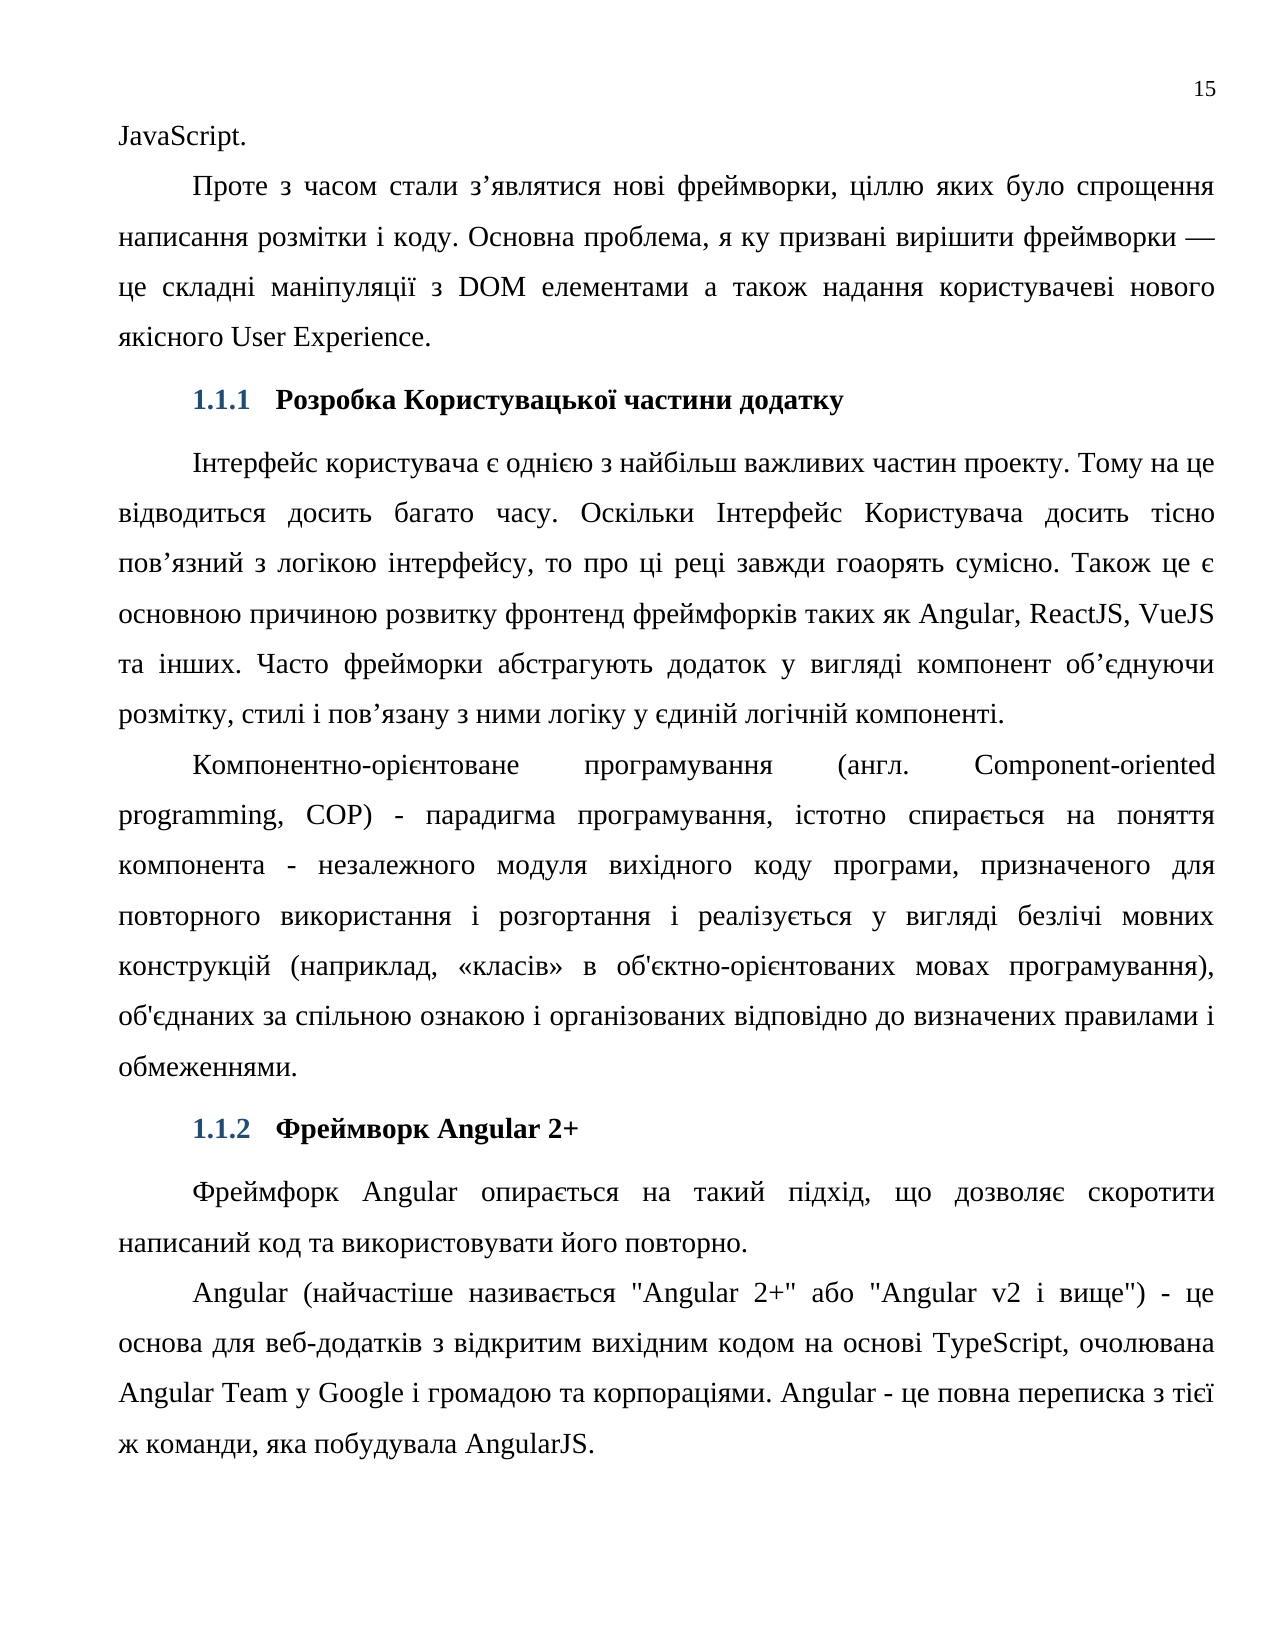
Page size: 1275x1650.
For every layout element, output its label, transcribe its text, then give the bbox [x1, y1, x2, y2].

text Інтерфейс користувача є однією з найбільш важливих частин проекту. Тому на це відводиться досить багато часу. Оскільки Інтерфейс Користувача досить тісно пов’язний з логікою інтерфейсу, то про ці реці завжди гоаорять сумісно. Також це є основною причиною розвитку фронтенд фреймфорків таких як Angular, ReactJS, VueJS та інших. Часто фрейморки абстрагують додаток у вигляді компонент об’єднуючи розмітку, стилі і пов’язану з ними логіку у єдиній логічній компоненті. [118, 445, 1216, 730]
subtitle Фреймворк Angular 2+ [192, 1112, 1216, 1145]
text Фреймфорк Angular опирається на такий підхід, що дозволяє скоротити написаний код та використовувати його повторно. [118, 1174, 1216, 1258]
text Компонентно-орієнтоване програмування (англ. Component-oriented programming, COP) - парадигма програмування, істотно спирається на поняття компонента - незалежного модуля вихідного коду програми, призначеного для повторного використання і розгортання і реалізується у вигляді безлічі мовних конструкцій (наприклад, «класів» в об'єктно-орієнтованих мовах програмування), об'єднаних за спільною ознакою і організованих відповідно до визначених правилами і обмеженнями. [118, 747, 1216, 1082]
subtitle Розробка Користувацької частини додатку [192, 382, 1216, 416]
text Проте з часом стали з’являтися нові фреймворки, ціллю яких було спрощення написання розмітки і коду. Основна проблема, я ку призвані вирішити фреймворки — це складні маніпуляції з DOM елементами а також надання користувачеві нового якісного User Experience. [118, 168, 1216, 353]
text JavaScript. [118, 118, 1216, 152]
text Angular (найчастіше називається "Angular 2+" або "Angular v2 і вище") - це основа для веб-додатків з відкритим вихідним кодом на основі TypeScript, очолювана Angular Team у Google і громадою та корпораціями. Angular - це повна переписка з тієї ж команди, яка побудувала AngularJS. [118, 1275, 1216, 1459]
